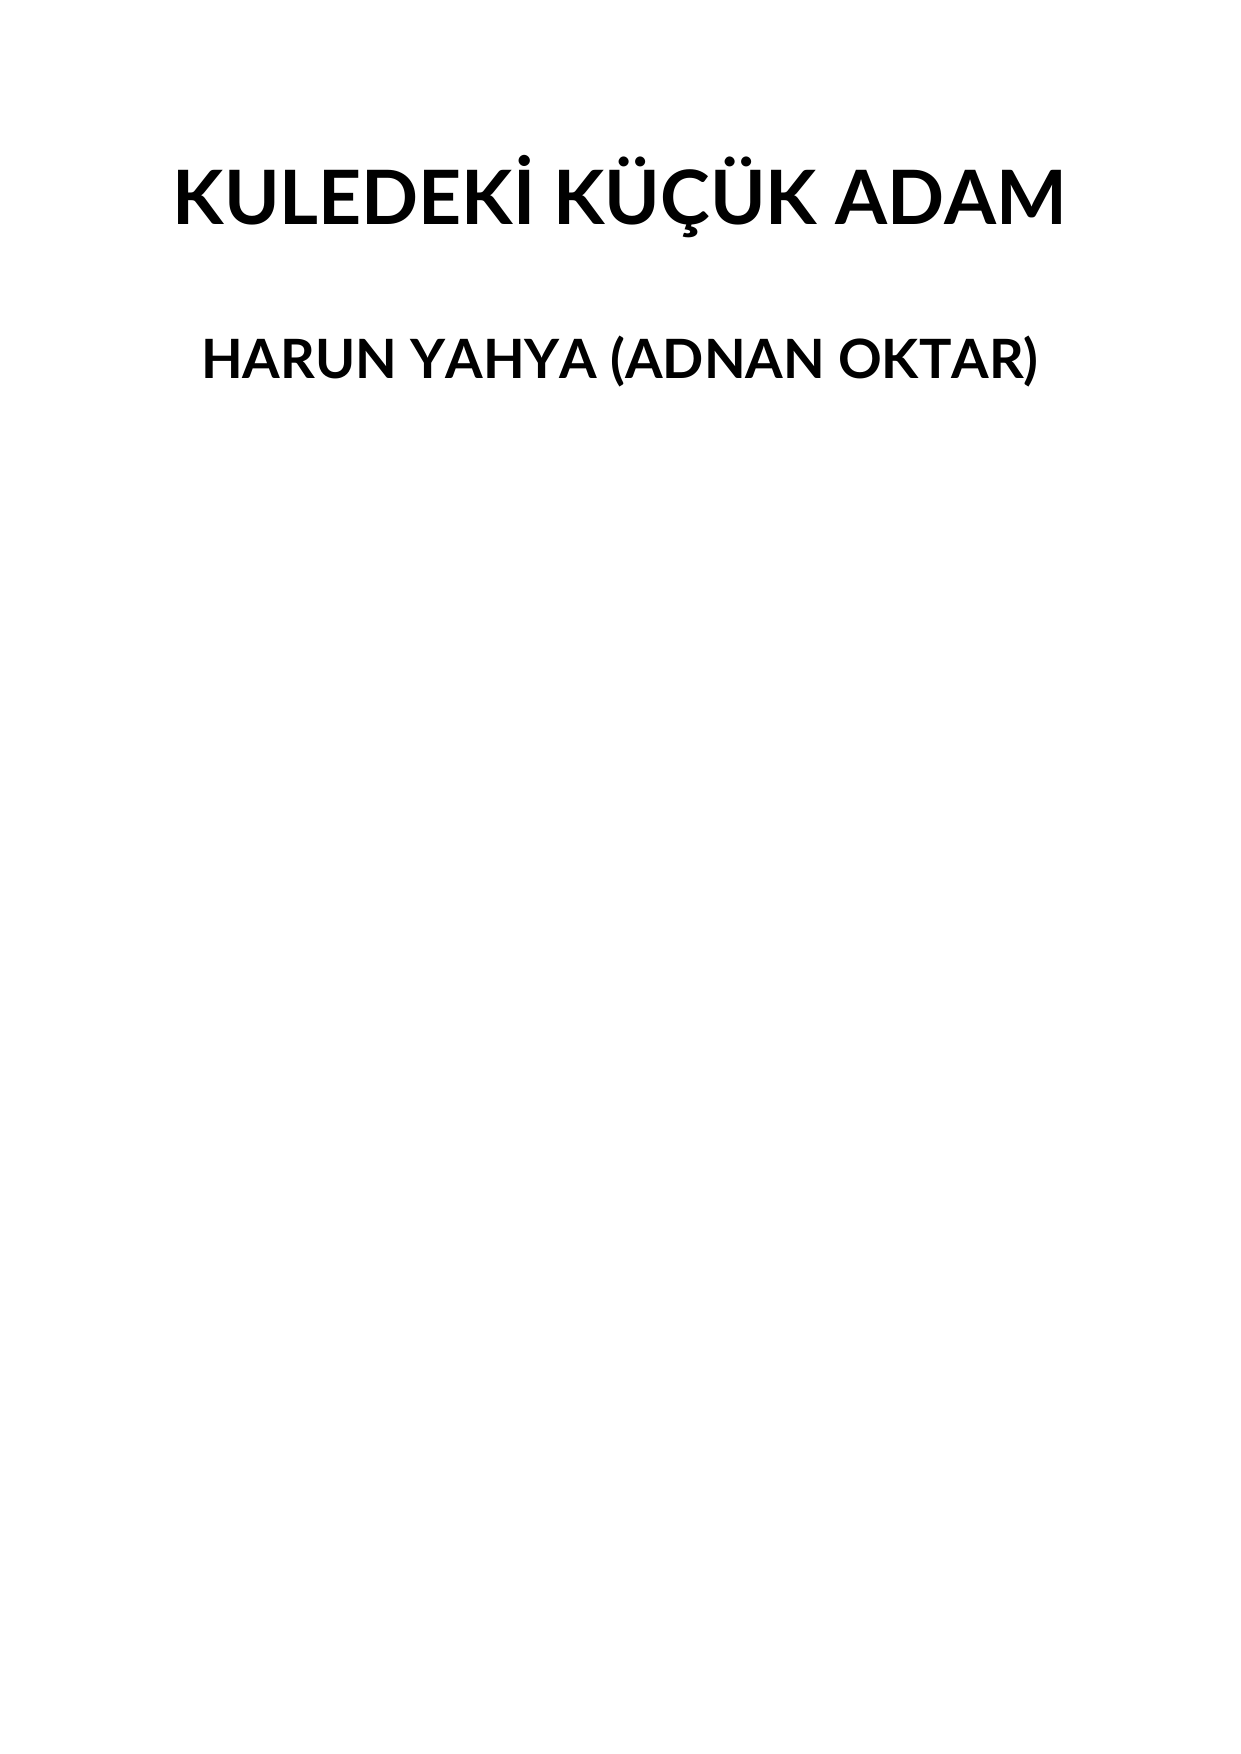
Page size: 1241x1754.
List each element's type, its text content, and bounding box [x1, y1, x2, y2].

subtitle KULEDEKİ KÜÇÜK ADAM [75, 150, 1165, 240]
text HARUN YAHYA (ADNAN OKTAR) [75, 325, 1165, 390]
